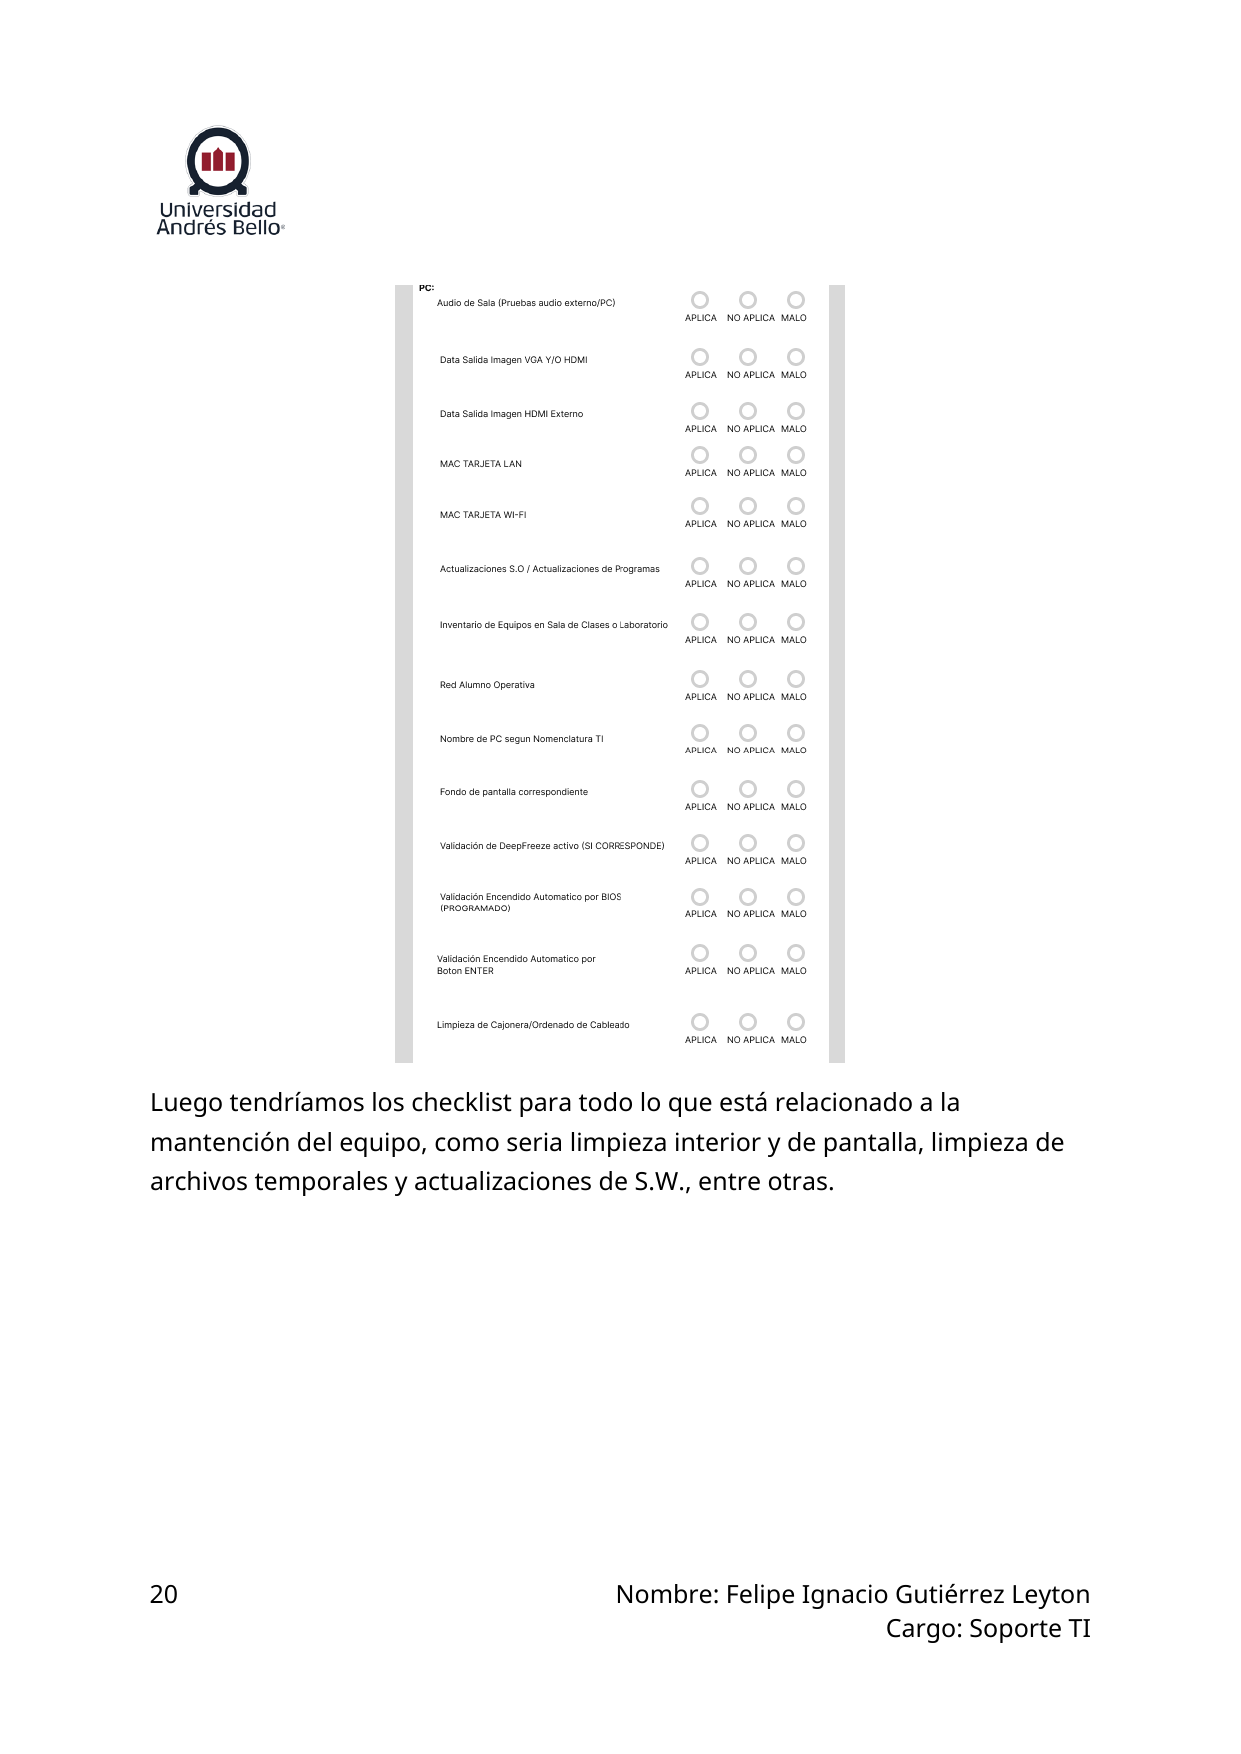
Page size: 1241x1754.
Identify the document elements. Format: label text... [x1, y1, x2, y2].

text Luego tendríamos los checklist para todo lo que está relacionado a la mantención del equipo, como seria limpieza interior y de pantalla, limpieza de archivos temporales y actualizaciones de S.W., entre otras. [150, 1085, 1090, 1198]
